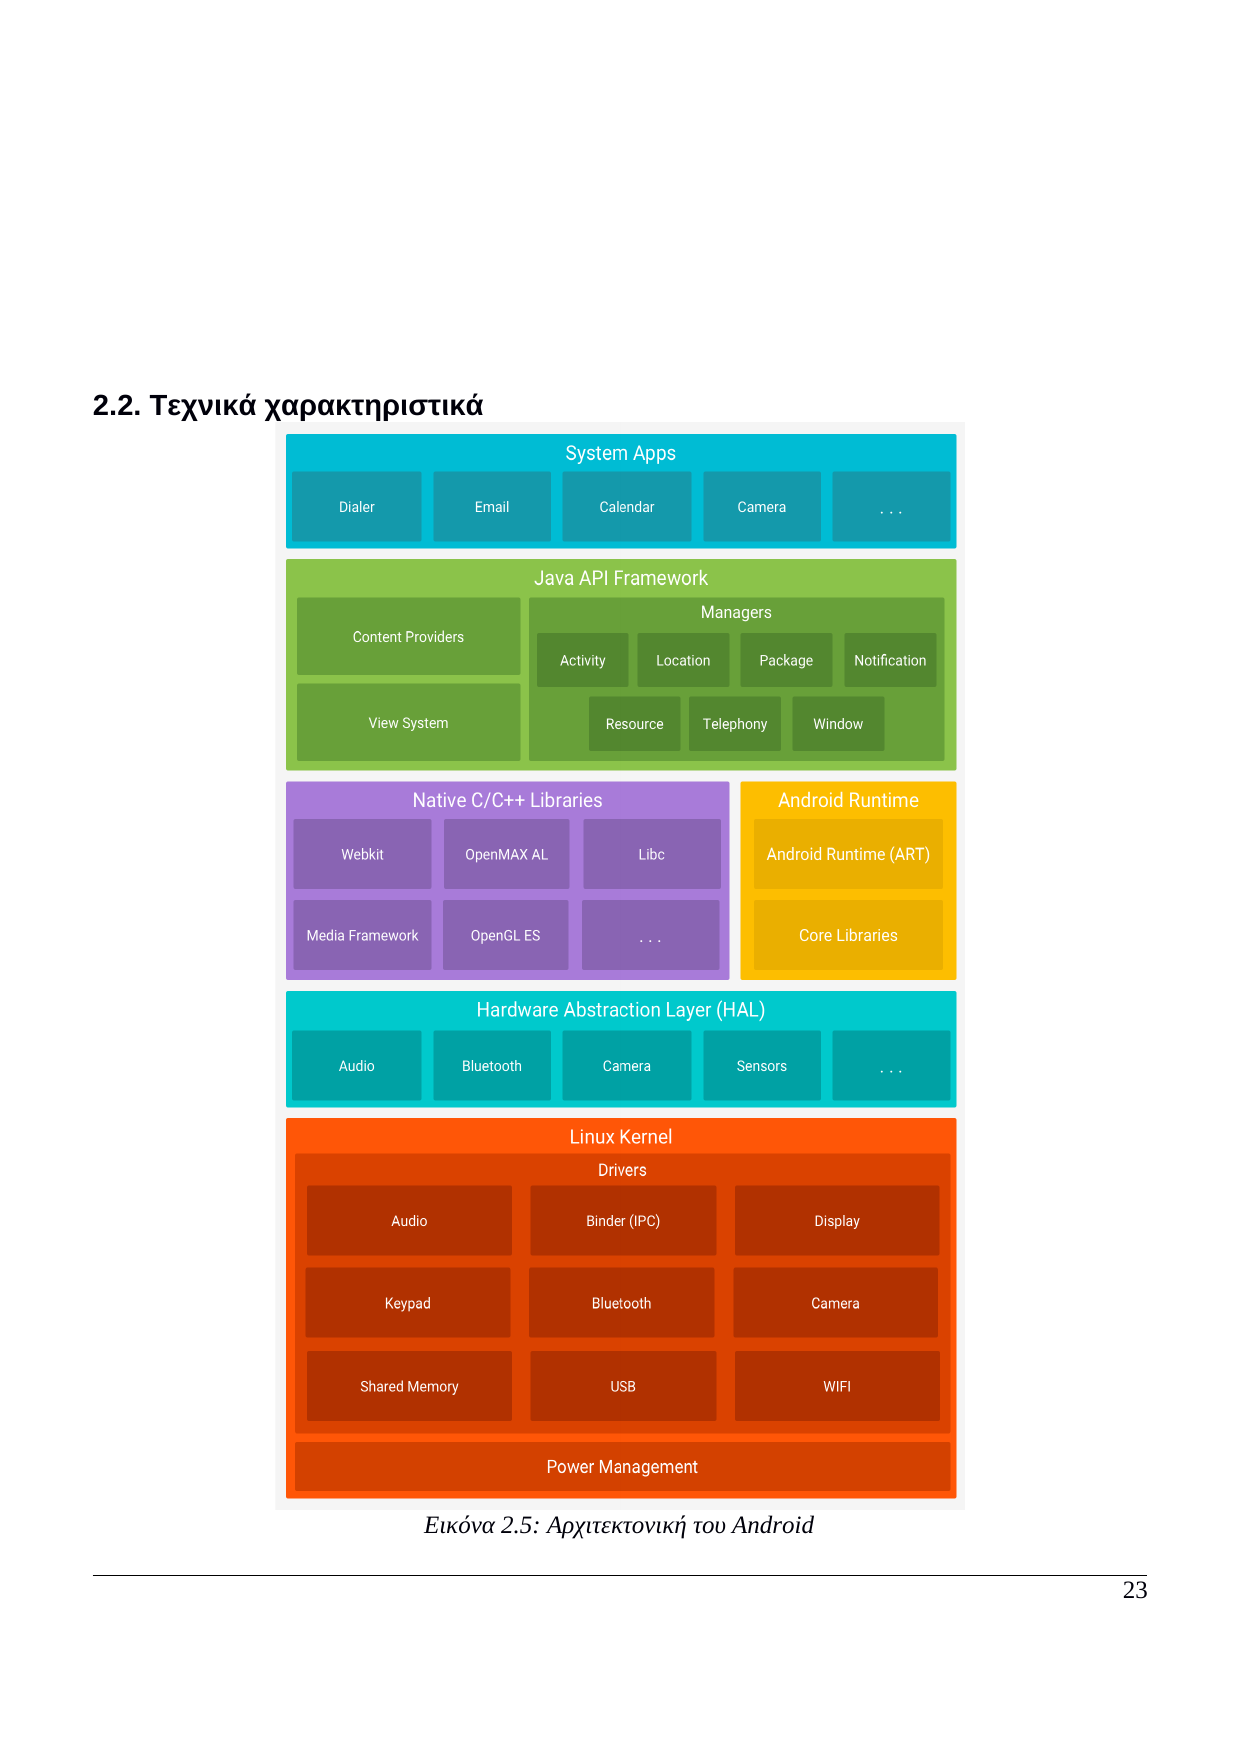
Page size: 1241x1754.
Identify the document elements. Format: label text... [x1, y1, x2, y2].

picture [275, 422, 965, 1510]
text 2.2. Τεχνικά χαρακτηριστικά [93, 388, 1147, 422]
text Εικόνα 2.5: Αρχιτεκτονική του Android [275, 1510, 965, 1539]
